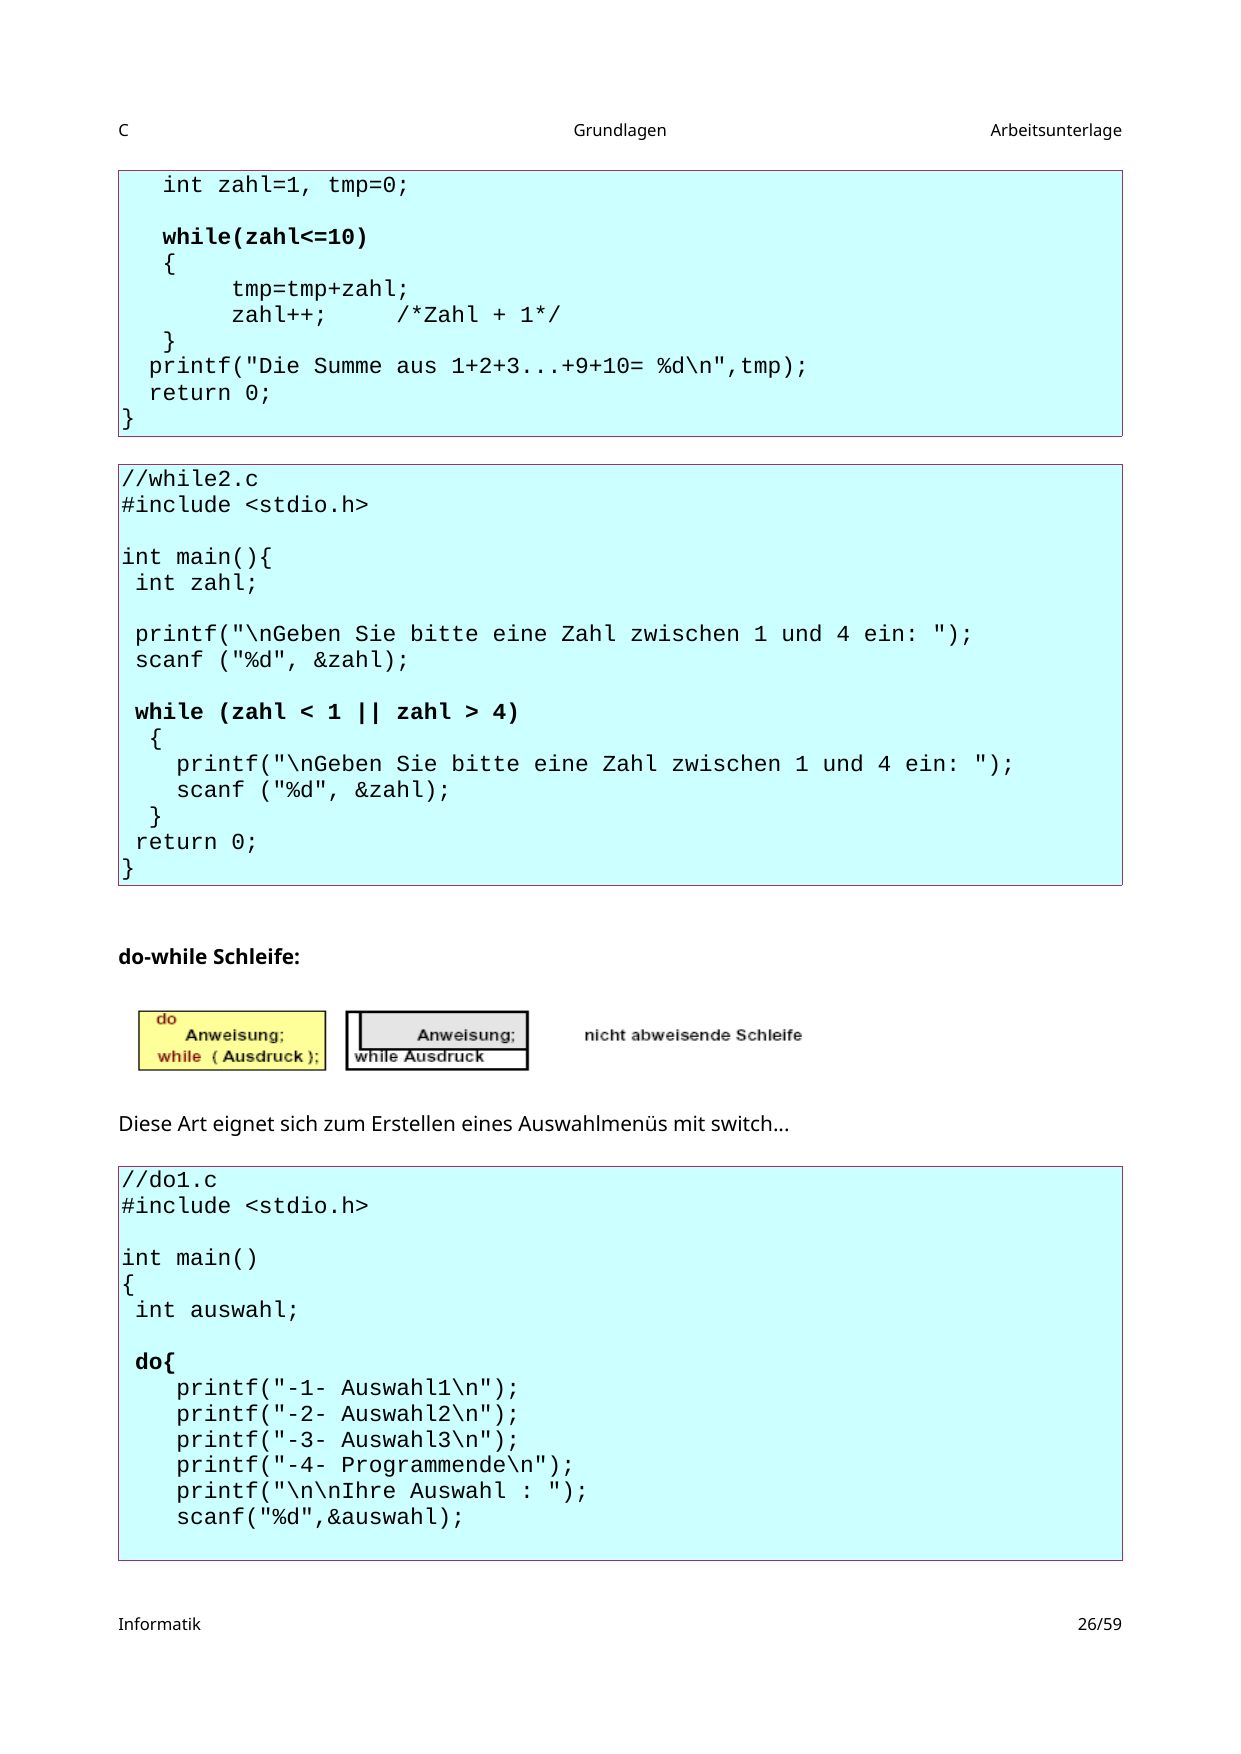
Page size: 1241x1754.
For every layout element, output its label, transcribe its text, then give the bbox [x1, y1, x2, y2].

text //while2.c #include <stdio.h> int main(){ [119, 465, 1122, 568]
text do-while Schleife: [118, 942, 1122, 971]
text #include <stdio.h> int main() { [119, 1191, 1122, 1295]
text scanf ("%d", &zahl); } return 0; } [119, 775, 1122, 885]
text int zahl=1, tmp=0; while(zahl<=10) { [119, 171, 1122, 274]
text Diese Art eignet sich zum Erstellen eines Auswahlmenüs mit switch... [118, 1109, 1122, 1137]
picture [134, 1008, 811, 1072]
text printf("\nGeben Sie bitte eine Zahl zwischen 1 und 4 ein: "); [119, 749, 1122, 775]
text tmp=tmp+zahl; zahl++; /*Zahl + 1*/ } printf("Die Summe aus 1+2+3...+9+10= %d\n",tmp); return 0; } [119, 274, 1122, 436]
text scanf ("%d", &zahl); while (zahl < 1 || zahl > 4) { [119, 646, 1122, 749]
text int zahl; [119, 568, 1122, 620]
text //do1.c [119, 1167, 1122, 1191]
text printf("\nGeben Sie bitte eine Zahl zwischen 1 und 4 ein: "); [119, 620, 1122, 646]
text int auswahl; do{ [119, 1295, 1122, 1373]
text printf("-1- Auswahl1\n"); printf("-2- Auswahl2\n"); printf("-3- Auswahl3\n"); printf("-4- Programmende\n"); printf("\n\nIhre Auswahl : "); scanf("%d",&auswahl); [119, 1373, 1122, 1560]
